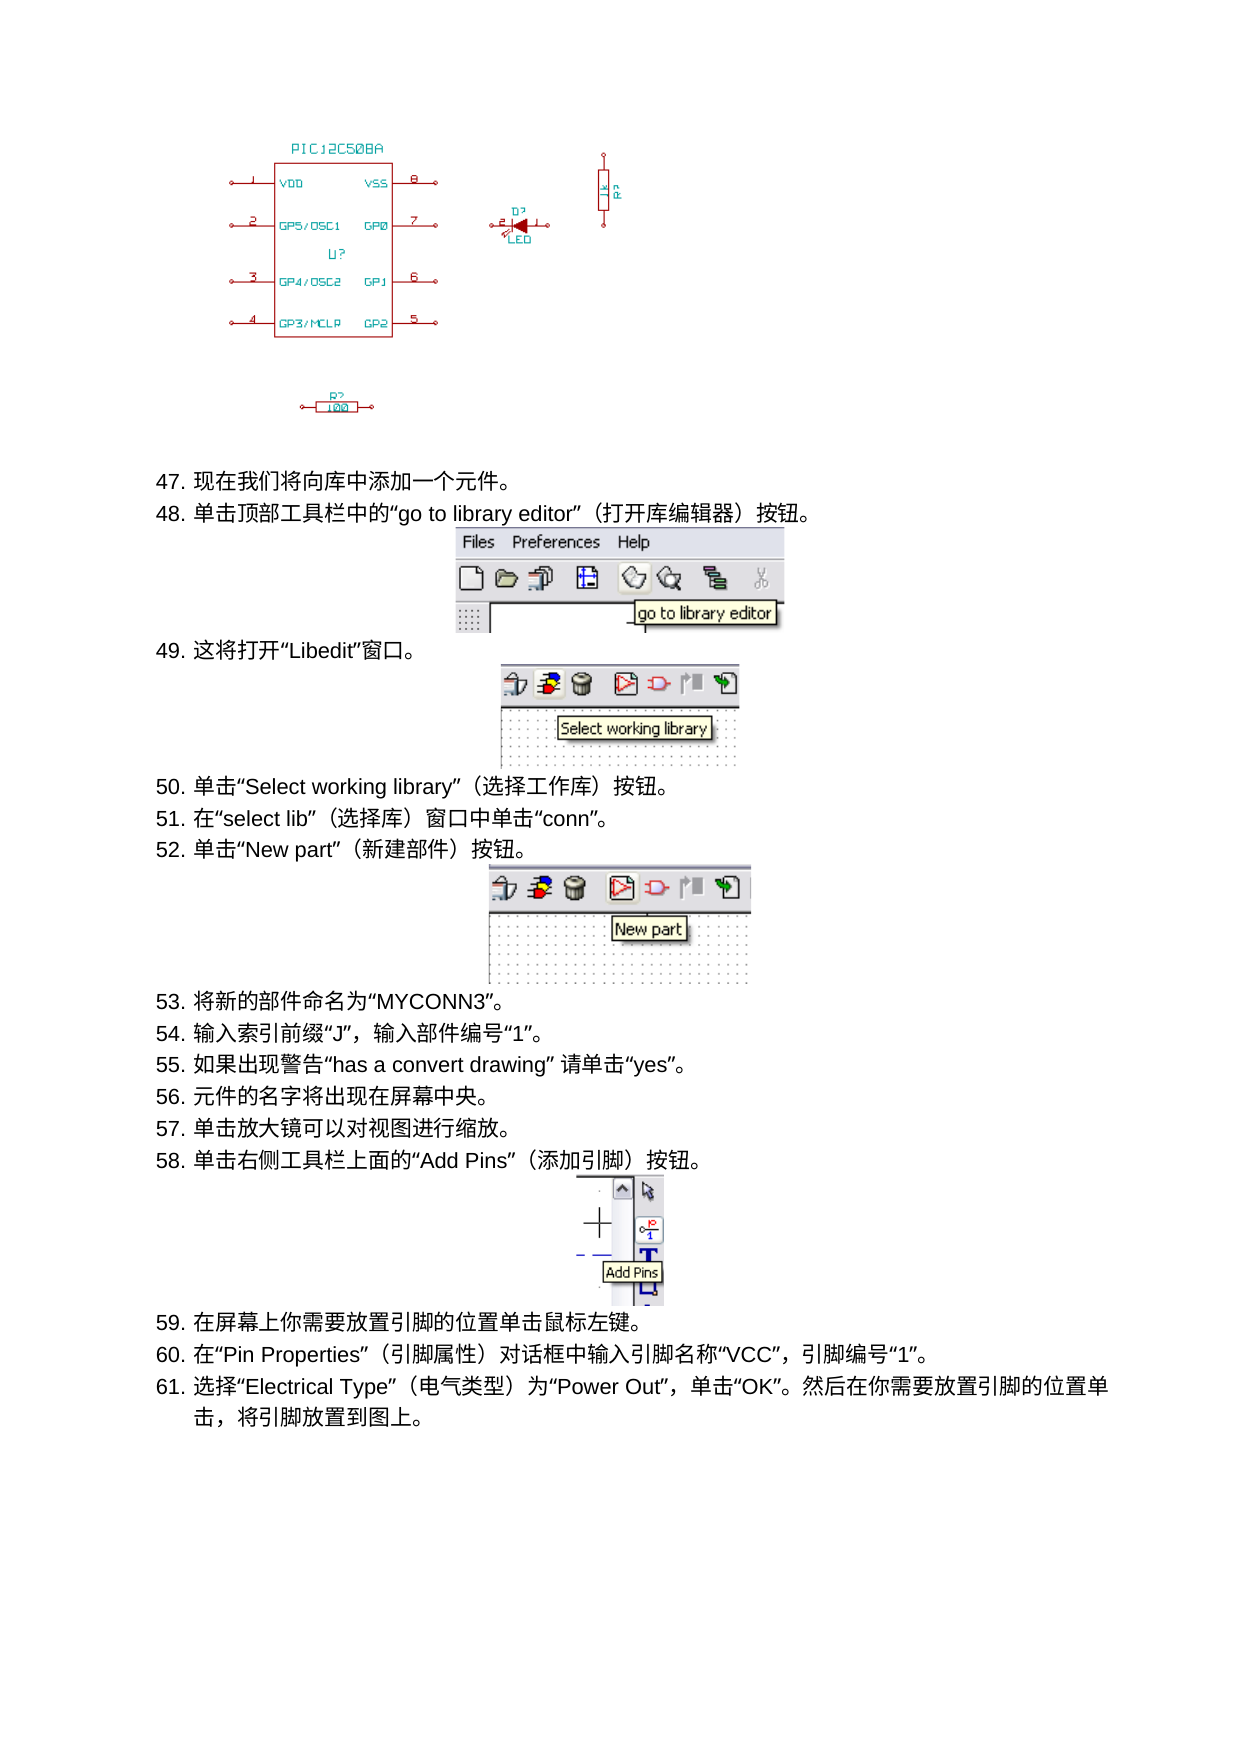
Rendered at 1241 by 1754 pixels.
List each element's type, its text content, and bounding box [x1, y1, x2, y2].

list 单击“New part”（新建部件）按钮。 [156, 832, 1122, 864]
list 在屏幕上你需要放置引脚的位置单击鼠标左键。 [156, 1174, 1122, 1337]
list 输入索引前缀“J”，输入部件编号“1”。 [156, 1016, 1122, 1047]
list 单击“Select working library”（选择工作库）按钮。 [156, 664, 1122, 801]
list 这将打开“Libedit”窗口。 [156, 528, 1122, 664]
list 如果出现警告“has a convert drawing” 请单击“yes”。 [156, 1047, 1122, 1079]
list 在“Pin Properties”（引脚属性）对话框中输入引脚名称“VCC”，引脚编号“1”。 [156, 1337, 1122, 1369]
list 选择“Electrical Type”（电气类型）为“Power Out”，单击“OK”。然后在你需要放置引脚的位置单击，将引脚放置到图上。 [156, 1369, 1122, 1432]
list 现在我们将向库中添加一个元件。 [156, 464, 1122, 496]
list 元件的名字将出现在屏幕中央。 [156, 1079, 1122, 1111]
list 在“select lib”（选择库）窗口中单击“conn”。 [156, 801, 1122, 832]
list 单击放大镜可以对视图进行缩放。 [156, 1111, 1122, 1143]
list 单击顶部工具栏中的“go to library editor”（打开库编辑器）按钮。 [156, 496, 1122, 528]
list 将新的部件命名为“MYCONN3”。 [156, 864, 1122, 1016]
list 单击右侧工具栏上面的“Add Pins”（添加引脚）按钮。 [156, 1143, 1122, 1174]
